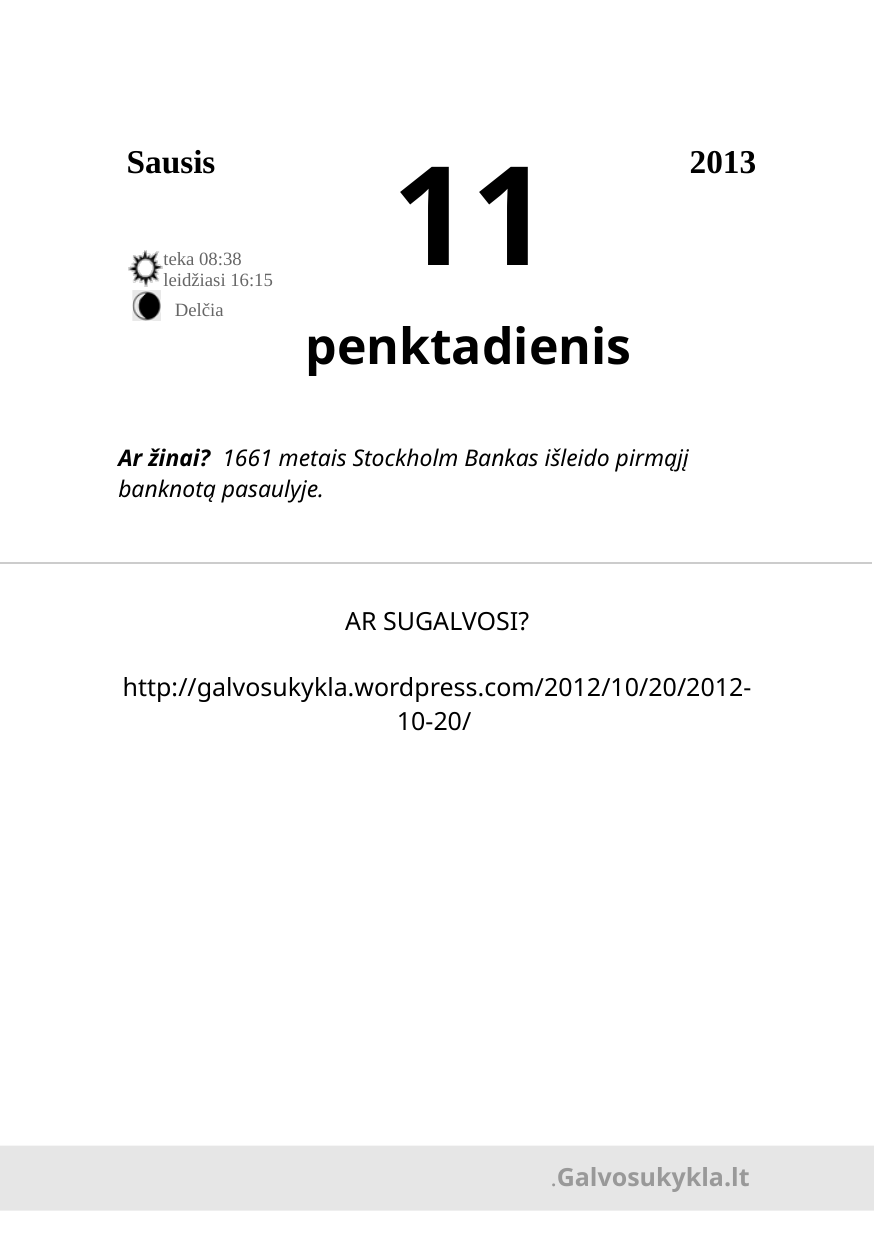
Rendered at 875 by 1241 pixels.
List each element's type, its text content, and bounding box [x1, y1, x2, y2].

table_header 2013 [638, 118, 756, 379]
text AR SUGALVOSI? [118, 604, 756, 638]
table_header Sausis teka 08:38 leidžiasi 16:15 [118, 118, 298, 287]
text Ar žinai? 1661 metais Stockholm Bankas išleido pirmąjį banknotą pasaulyje. [118, 442, 756, 504]
table_header 11 penktadienis [299, 118, 638, 379]
table_header Delčia [118, 288, 298, 379]
text http://galvosukykla.wordpress.com/2012/10/20/2012-10-20/ [118, 669, 756, 737]
